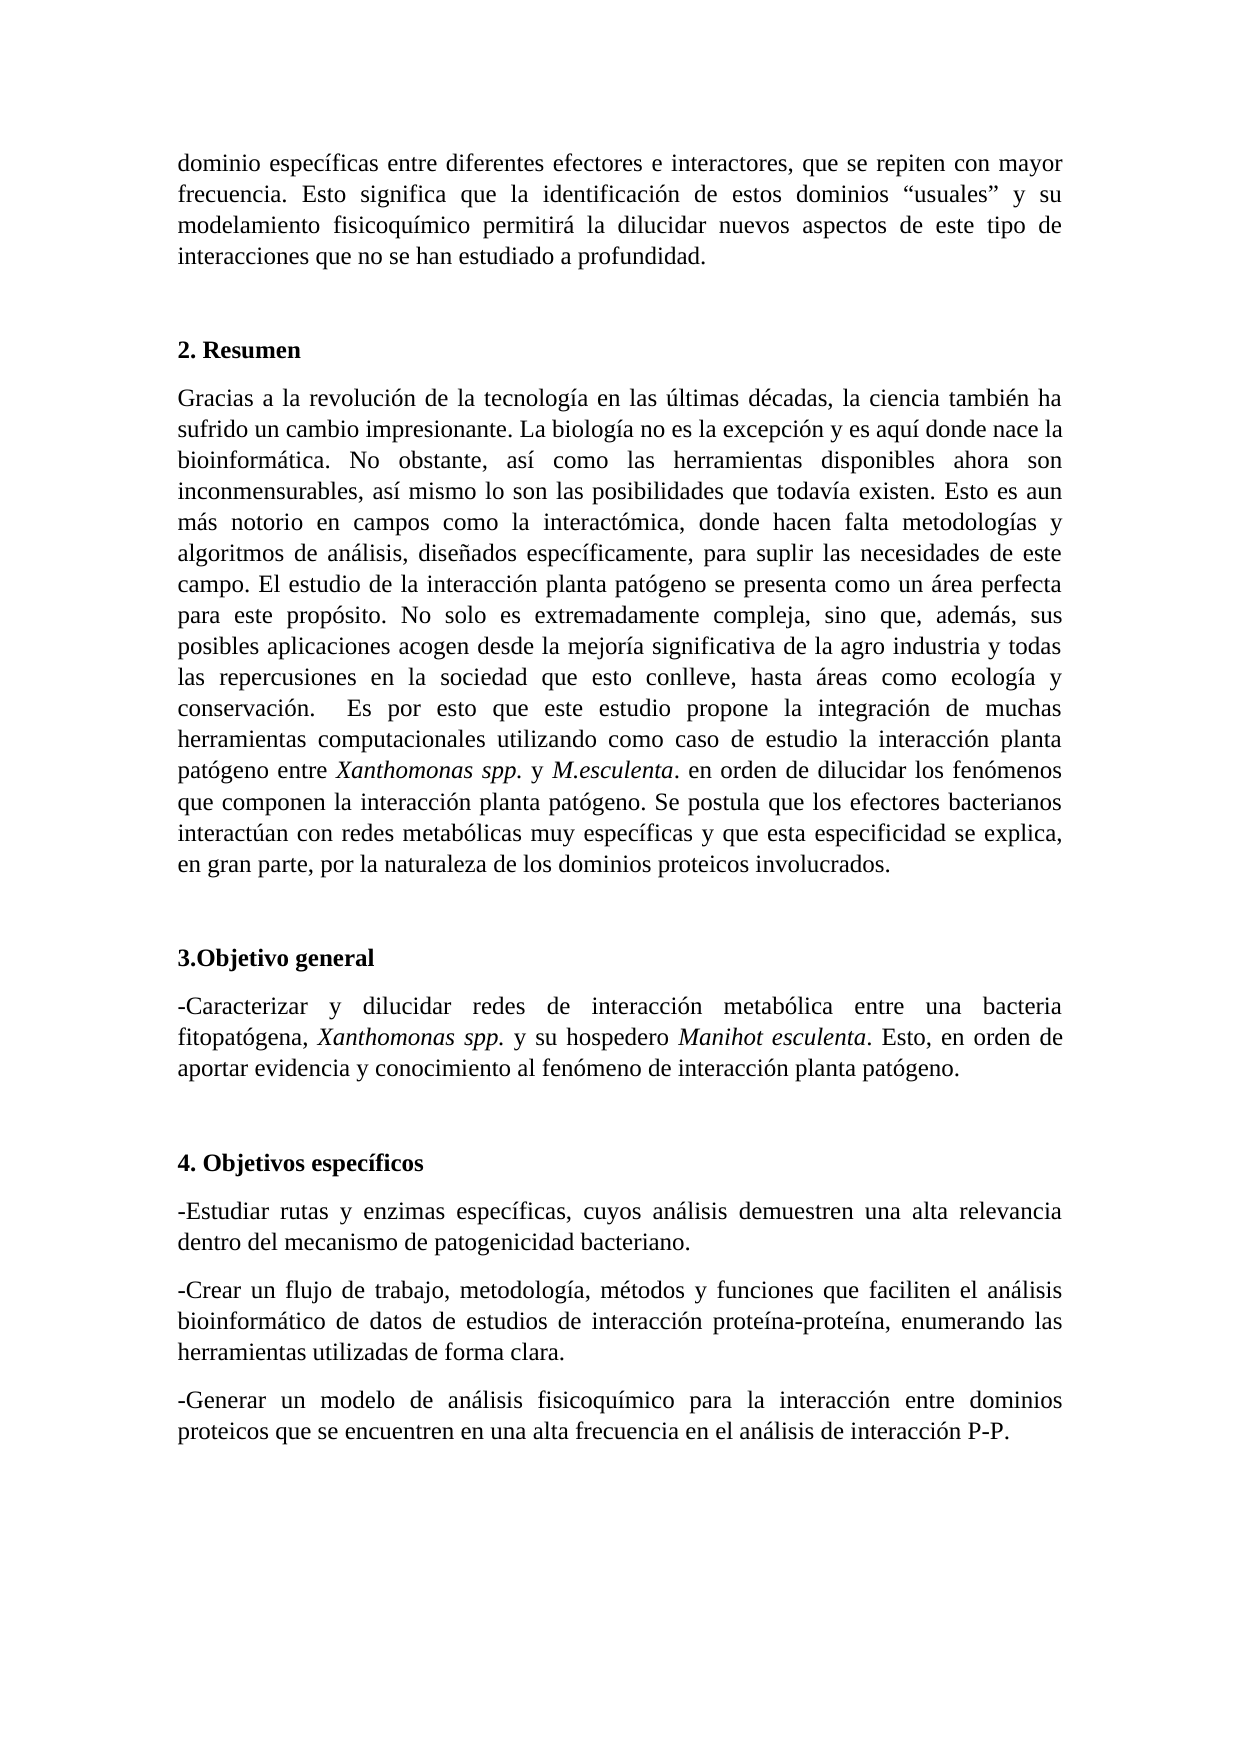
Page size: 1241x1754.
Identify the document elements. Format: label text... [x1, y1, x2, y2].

text Gracias a la revolución de la tecnología en las últimas décadas, la ciencia también ha sufrido un cambio impresionante. La biología no es la excepción y es aquí donde nace la bioinformática. No obstante, así como las herramientas disponibles ahora son inconmensurables, así mismo lo son las posibilidades que todavía existen. Esto es aun más notorio en campos como la interactómica, donde hacen falta metodologías y algoritmos de análisis, diseñados específicamente, para suplir las necesidades de este campo. El estudio de la interacción planta patógeno se presenta como un área perfecta para este propósito. No solo es extremadamente compleja, sino que, además, sus posibles aplicaciones acogen desde la mejoría significativa de la agro industria y todas las repercusiones en la sociedad que esto conlleve, hasta áreas como ecología y conservación. Es por esto que este estudio propone la integración de muchas herramientas computacionales utilizando como caso de estudio la interacción planta patógeno entre Xanthomonas spp. y M.esculenta. en orden de dilucidar los fenómenos que componen la interacción planta patógeno. Se postula que los efectores bacterianos interactúan con redes metabólicas muy específicas y que esta especificidad se explica, en gran parte, por la naturaleza de los dominios proteicos involucrados. [177, 383, 1063, 877]
text -Estudiar rutas y enzimas específicas, cuyos análisis demuestren una alta relevancia dentro del mecanismo de patogenicidad bacteriano. [177, 1196, 1063, 1256]
text -Generar un modelo de análisis fisicoquímico para la interacción entre dominios proteicos que se encuentren en una alta frecuencia en el análisis de interacción P-P. [177, 1385, 1063, 1444]
text dominio específicas entre diferentes efectores e interactores, que se repiten con mayor frecuencia. Esto significa que la identificación de estos dominios “usuales” y su modelamiento fisicoquímico permitirá la dilucidar nuevos aspectos de este tipo de interacciones que no se han estudiado a profundidad. [177, 148, 1063, 269]
text -Caracterizar y dilucidar redes de interacción metabólica entre una bacteria fitopatógena, Xanthomonas spp. y su hospedero Manihot esculenta. Esto, en orden de aportar evidencia y conocimiento al fenómeno de interacción planta patógeno. [177, 991, 1063, 1082]
text 2. Resumen [177, 335, 1063, 364]
text -Crear un flujo de trabajo, metodología, métodos y funciones que faciliten el análisis bioinformático de datos de estudios de interacción proteína-proteína, enumerando las herramientas utilizadas de forma clara. [177, 1275, 1063, 1366]
text 3.Objetivo general [177, 943, 1063, 972]
text 4. Objetivos específicos [177, 1148, 1063, 1177]
